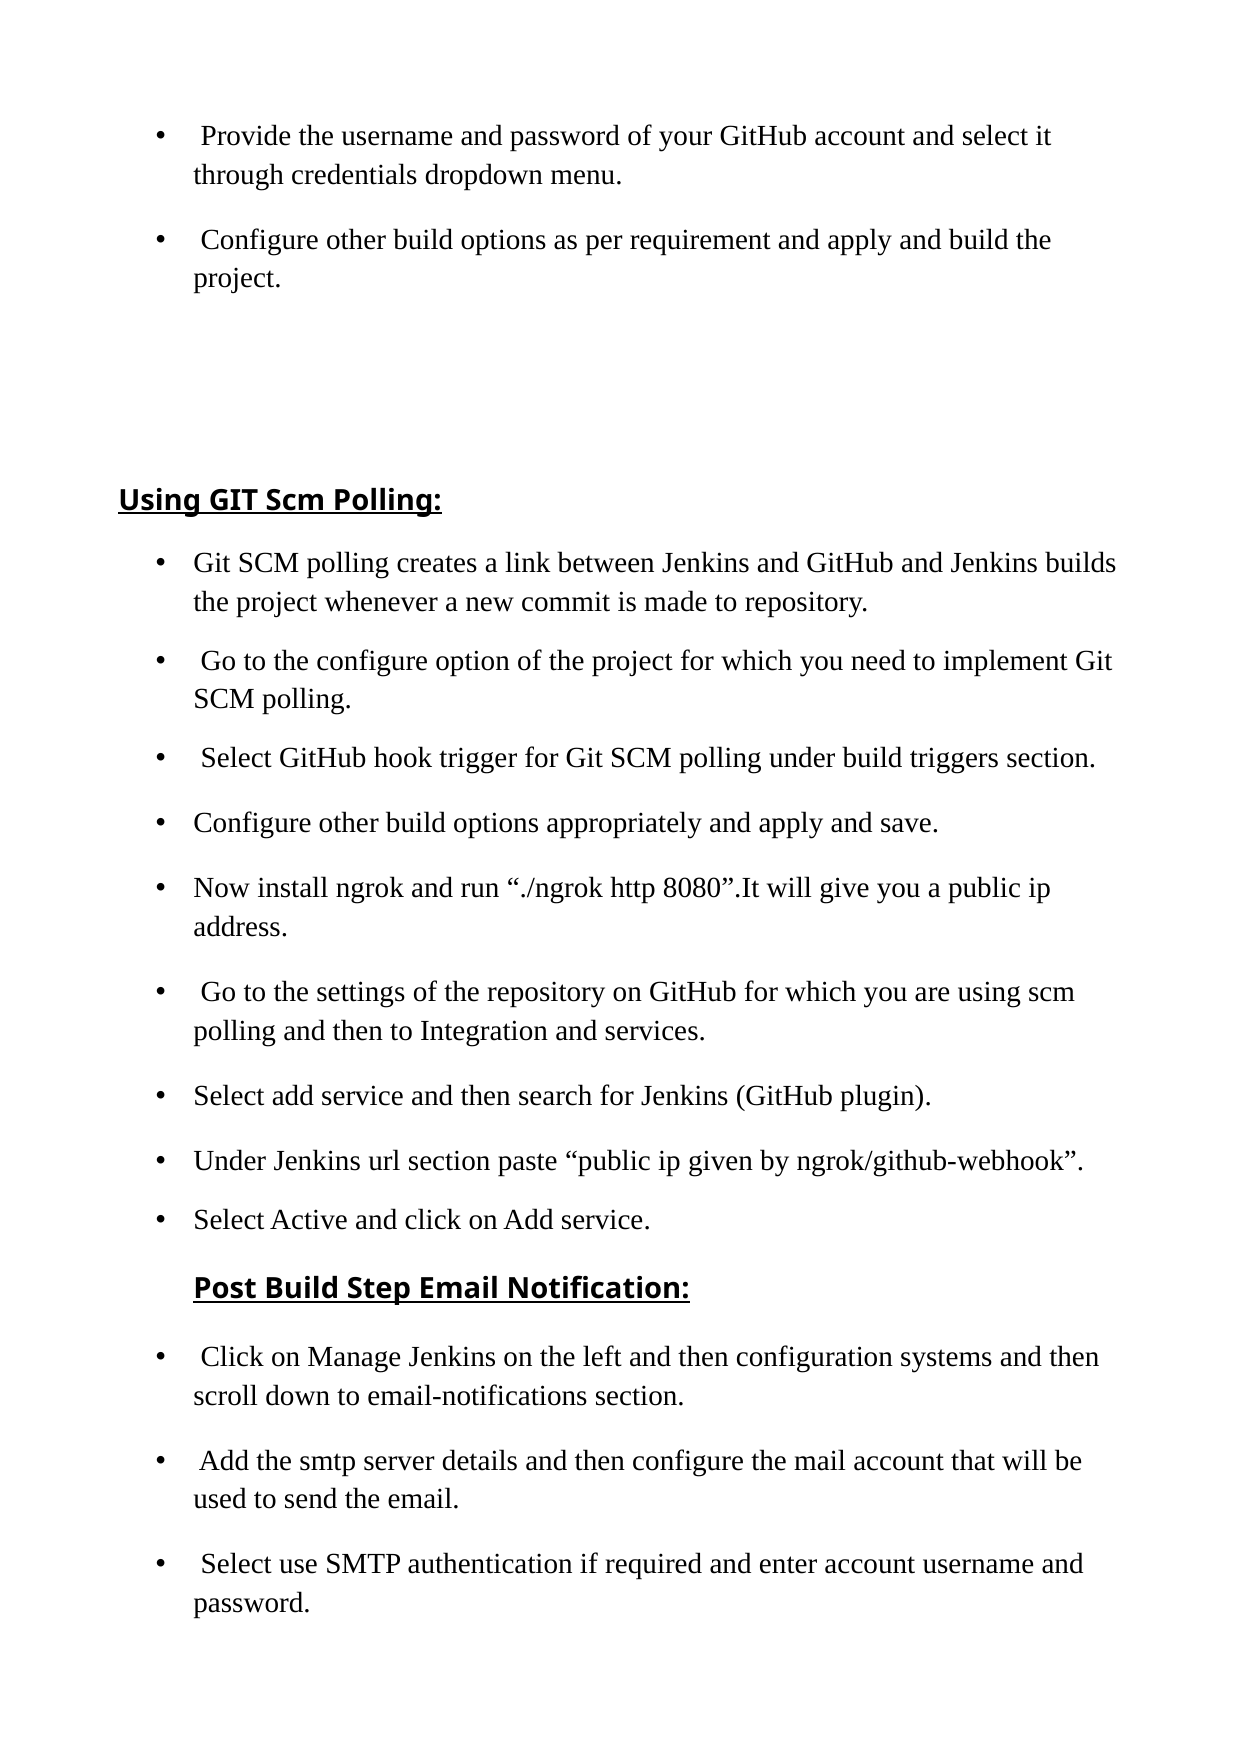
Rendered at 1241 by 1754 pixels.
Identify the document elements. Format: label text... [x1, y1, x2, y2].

list Configure other build options appropriately and apply and save. [156, 806, 1122, 839]
list Under Jenkins url section paste “public ip given by ngrok/github-webhook”. [156, 1143, 1122, 1177]
list Add the smtp server details and then configure the mail account that will be used to send the email. [156, 1443, 1122, 1515]
list Click on Manage Jenkins on the left and then configuration systems and then scroll down to email-notifications section. [156, 1339, 1122, 1412]
list Now install ngrok and run “./ngrok http 8080”.It will give you a public ip address. [156, 871, 1122, 943]
list Go to the configure option of the project for which you need to implement Git SCM polling. [156, 643, 1122, 715]
list Post Build Step Email Notification: [156, 1267, 1122, 1307]
list Select GitHub hook trigger for Git SCM polling under build triggers section. [156, 740, 1122, 774]
list Configure other build options as per requirement and apply and build the project. [156, 222, 1122, 294]
list Go to the settings of the repository on GitHub for which you are using scm polling and then to Integration and services. [156, 974, 1122, 1046]
text Using GIT Scm Polling: [118, 479, 1122, 518]
list Select Active and click on Add service. [156, 1202, 1122, 1236]
list Select use SMTP authentication if required and enter account username and password. [156, 1547, 1122, 1619]
list Select add service and then search for Jenkins (GitHub plugin). [156, 1078, 1122, 1112]
list Provide the username and password of your GitHub account and select it through credentials dropdown menu. [156, 118, 1122, 190]
list Git SCM polling creates a link between Jenkins and GitHub and Jenkins builds the project whenever a new commit is made to repository. [156, 545, 1122, 617]
